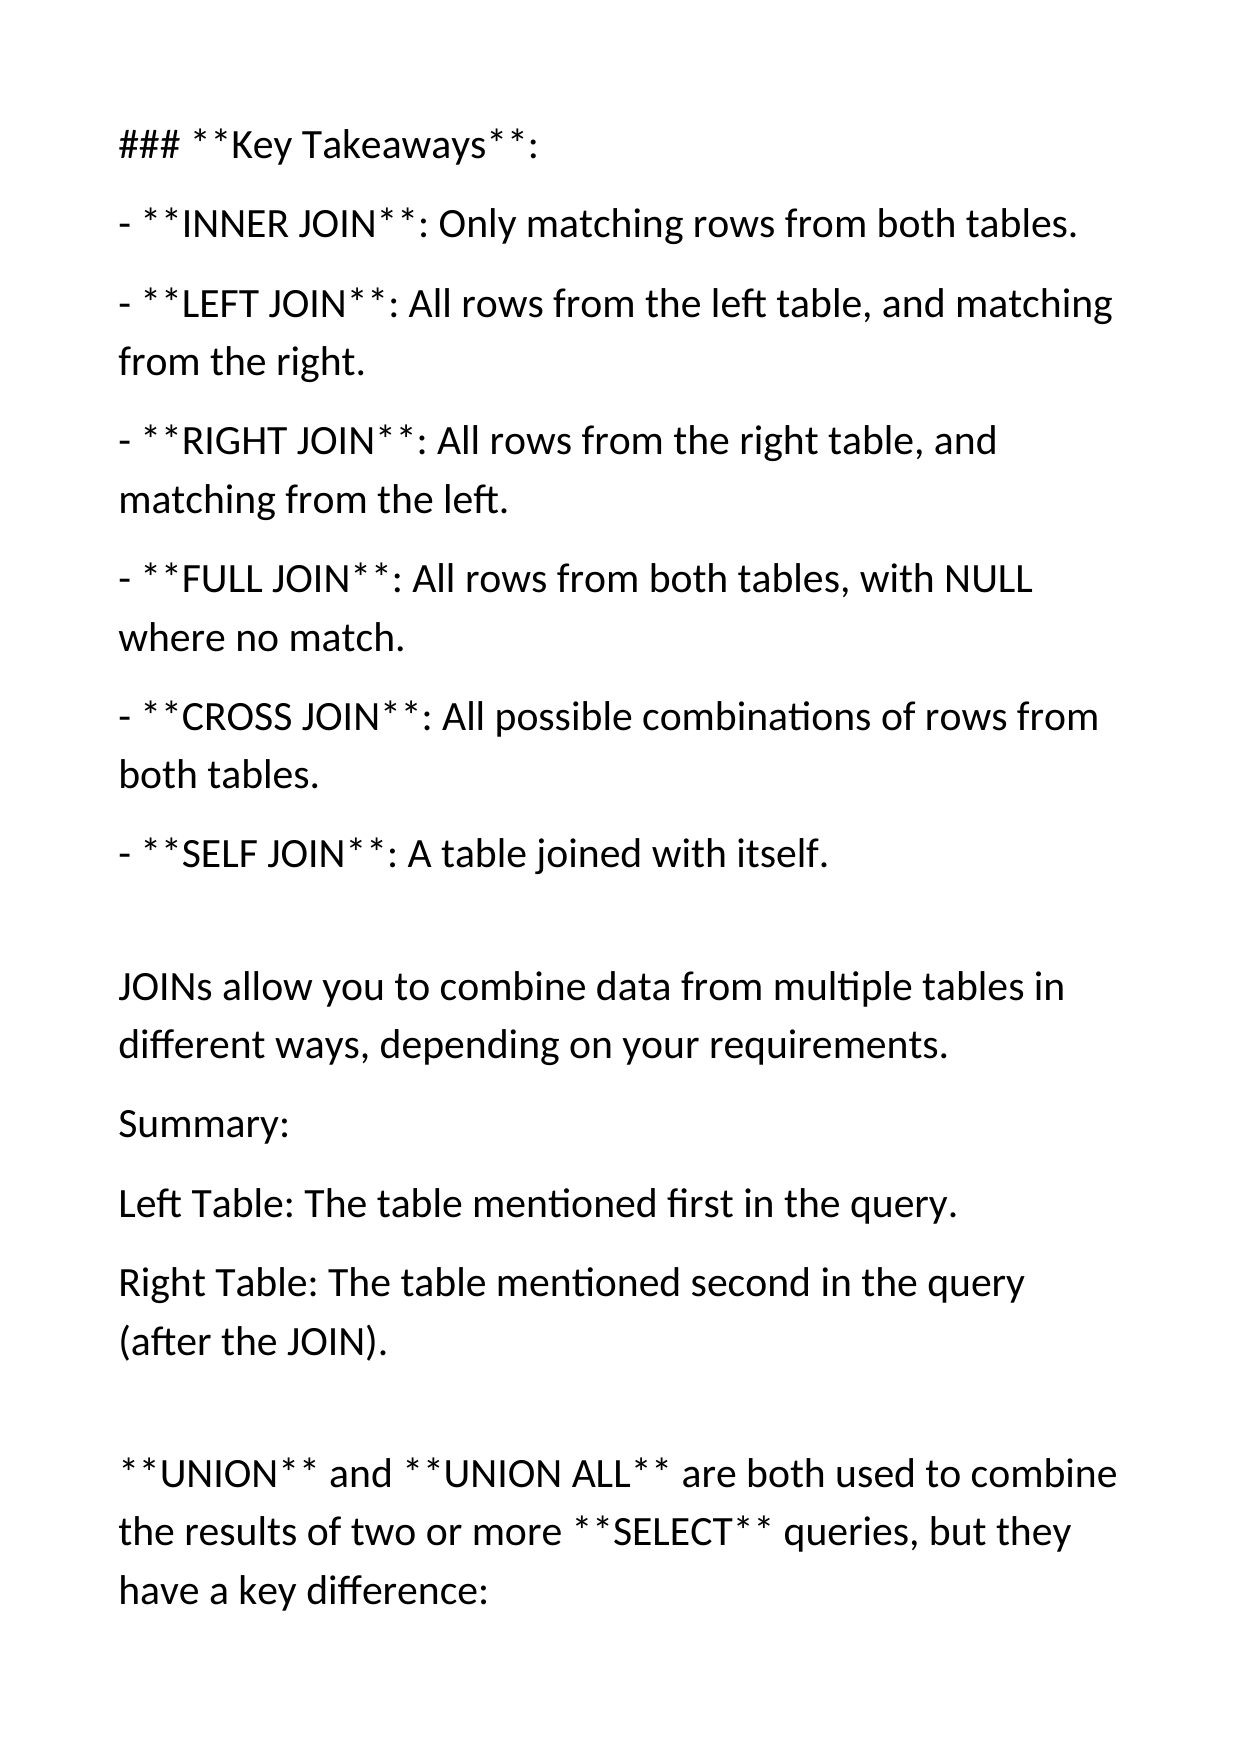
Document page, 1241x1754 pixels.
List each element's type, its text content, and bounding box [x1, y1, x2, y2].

text Summary: [118, 1097, 1122, 1148]
text Left Table: The table mentioned first in the query. [118, 1177, 1122, 1228]
text - **RIGHT JOIN**: All rows from the right table, and matching from the left. [118, 414, 1122, 524]
text - **INNER JOIN**: Only matching rows from both tables. [118, 197, 1122, 248]
text - **LEFT JOIN**: All rows from the left table, and matching from the right. [118, 277, 1122, 386]
text - **FULL JOIN**: All rows from both tables, with NULL where no match. [118, 552, 1122, 661]
text - **SELF JOIN**: A table joined with itself. [118, 827, 1122, 878]
text Right Table: The table mentioned second in the query (after the JOIN). [118, 1256, 1122, 1365]
text JOINs allow you to combine data from multiple tables in different ways, depending on your requirements. [118, 960, 1122, 1069]
text **UNION** and **UNION ALL** are both used to combine the results of two or more **SELECT** queries, but they have a key difference: [118, 1447, 1122, 1614]
text ### **Key Takeaways**: [118, 118, 1122, 169]
text - **CROSS JOIN**: All possible combinations of rows from both tables. [118, 690, 1122, 799]
